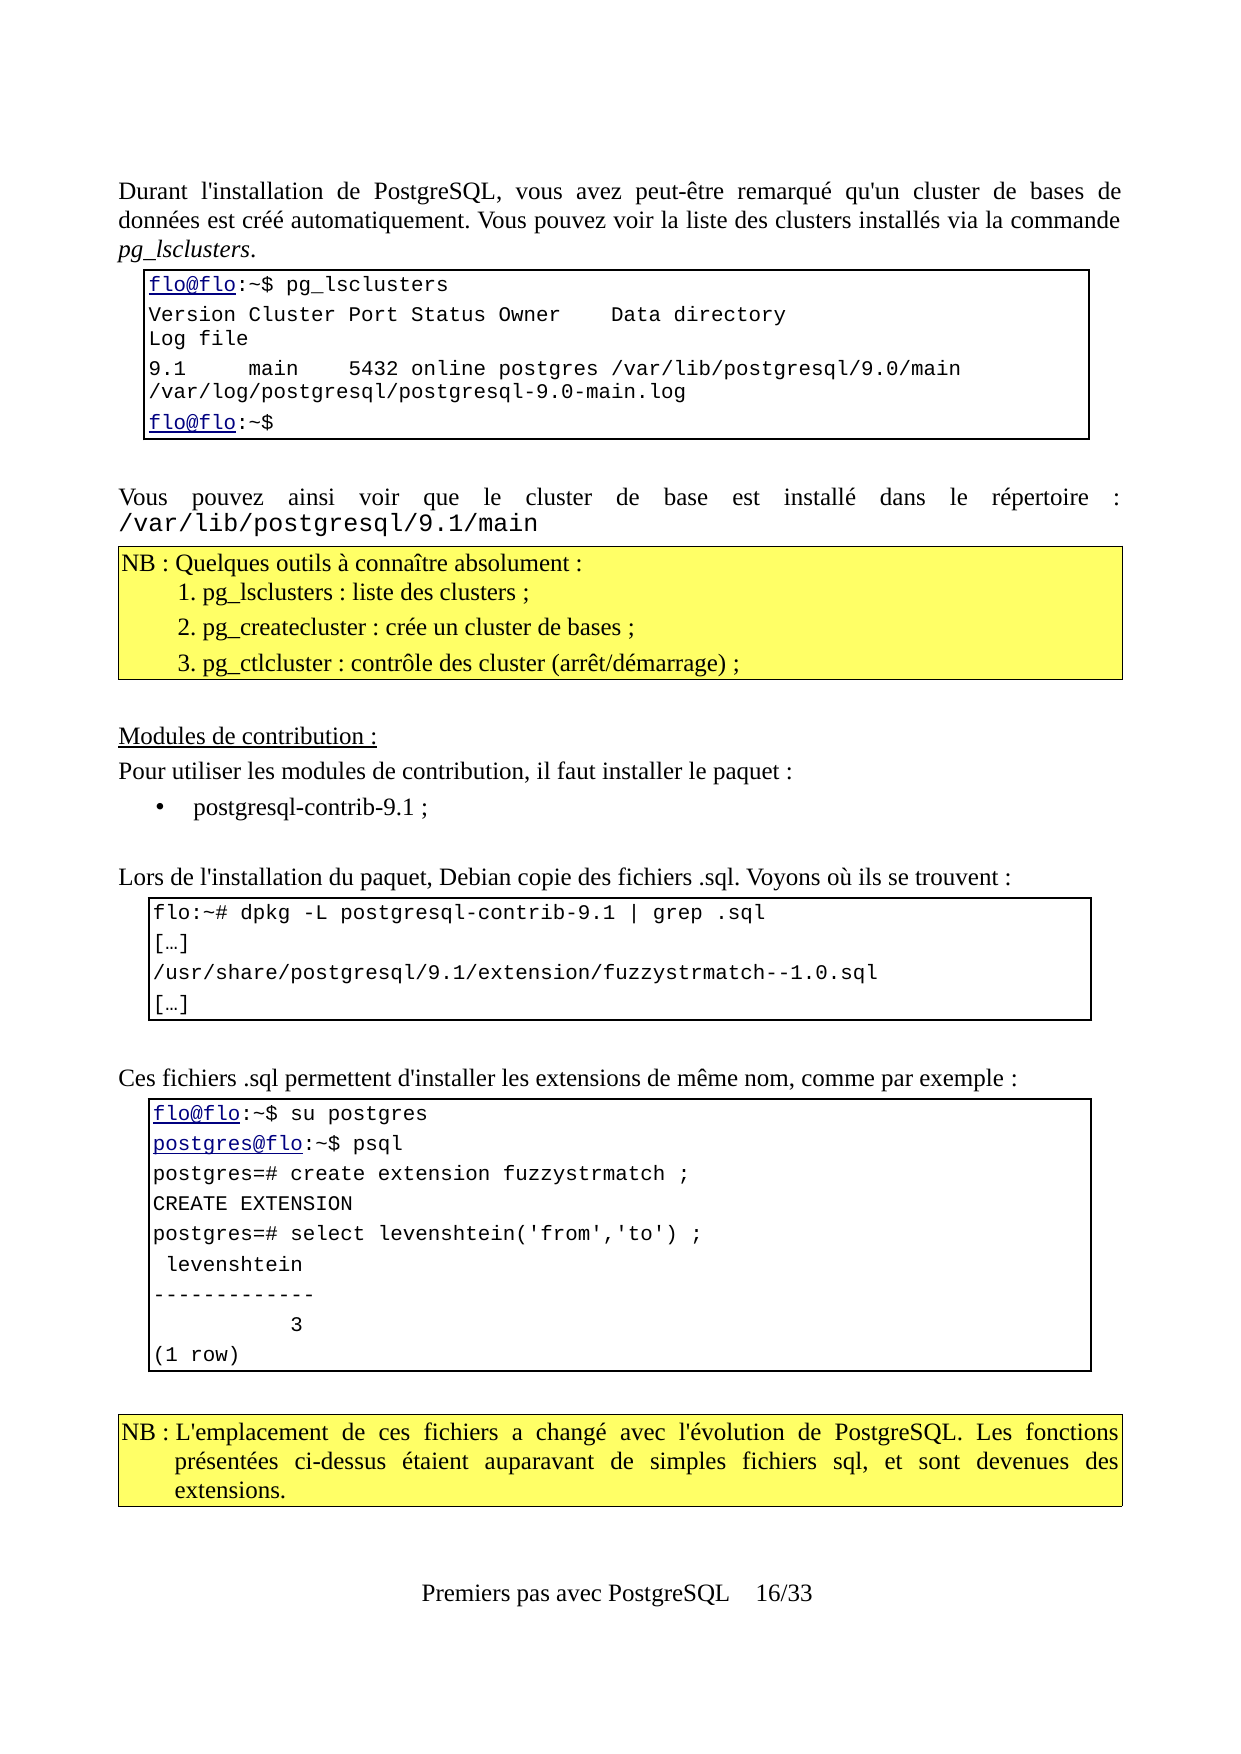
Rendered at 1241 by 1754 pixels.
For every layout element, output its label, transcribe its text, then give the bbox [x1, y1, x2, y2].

text 3 [150, 1309, 1090, 1337]
text /usr/share/postgresql/9.1/extension/fuzzystrmatch--1.0.sql [150, 957, 1090, 986]
text Vous pouvez ainsi voir que le cluster de base est installé dans le répertoire : /var/lib/postgresql/9.1/main [118, 482, 1122, 539]
list pg_ctlcluster : contrôle des cluster (arrêt/démarrage) ; [119, 645, 1122, 679]
text Lors de l'installation du paquet, Debian copie des fichiers .sql. Voyons où ils se trouvent : [118, 862, 1122, 891]
text […] [150, 987, 1090, 1019]
list Quelques outils à connaître absolument : [119, 547, 1122, 574]
text Modules de contribution : [118, 721, 1122, 750]
text (1 row) [150, 1339, 1090, 1370]
text flo@flo:~$ pg_lsclusters [145, 271, 1088, 298]
text postgres@flo:~$ psql [150, 1128, 1090, 1157]
text ------------- [150, 1279, 1090, 1307]
text 9.1 main 5432 online postgres /var/lib/postgresql/9.0/main /var/log/postgresql/postgresql-9.0-main.log [145, 353, 1088, 405]
text flo@flo:~$ su postgres [150, 1100, 1090, 1127]
list pg_createcluster : crée un cluster de bases ; [119, 609, 1122, 641]
text flo:~# dpkg -L postgresql-contrib-9.1 | grep .sql [150, 899, 1090, 926]
list postgresql-contrib-9.1 ; [156, 792, 1122, 820]
text Version Cluster Port Status Owner Data directory Log file [145, 299, 1088, 351]
text CREATE EXTENSION [150, 1188, 1090, 1217]
text Durant l'installation de PostgreSQL, vous avez peut-être remarqué qu'un cluster de bases de données est créé automatiquement. Vous pouvez voir la liste des clusters installés via la commande pg_lsclusters. [118, 176, 1122, 263]
text flo@flo:~$ [145, 407, 1088, 438]
list L'emplacement de ces fichiers a changé avec l'évolution de PostgreSQL. Les fonctions présentées ci-dessus étaient auparavant de simples fichiers sql, et sont devenues des extensions. [119, 1415, 1122, 1506]
text Pour utiliser les modules de contribution, il faut installer le paquet : [118, 756, 1122, 785]
text Ces fichiers .sql permettent d'installer les extensions de même nom, comme par exemple : [118, 1063, 1122, 1092]
list pg_lsclusters : liste des clusters ; [119, 574, 1122, 606]
text postgres=# create extension fuzzystrmatch ; [150, 1158, 1090, 1187]
text […] [150, 927, 1090, 956]
text postgres=# select levenshtein('from','to') ; [150, 1218, 1090, 1247]
text levenshtein [150, 1248, 1090, 1277]
